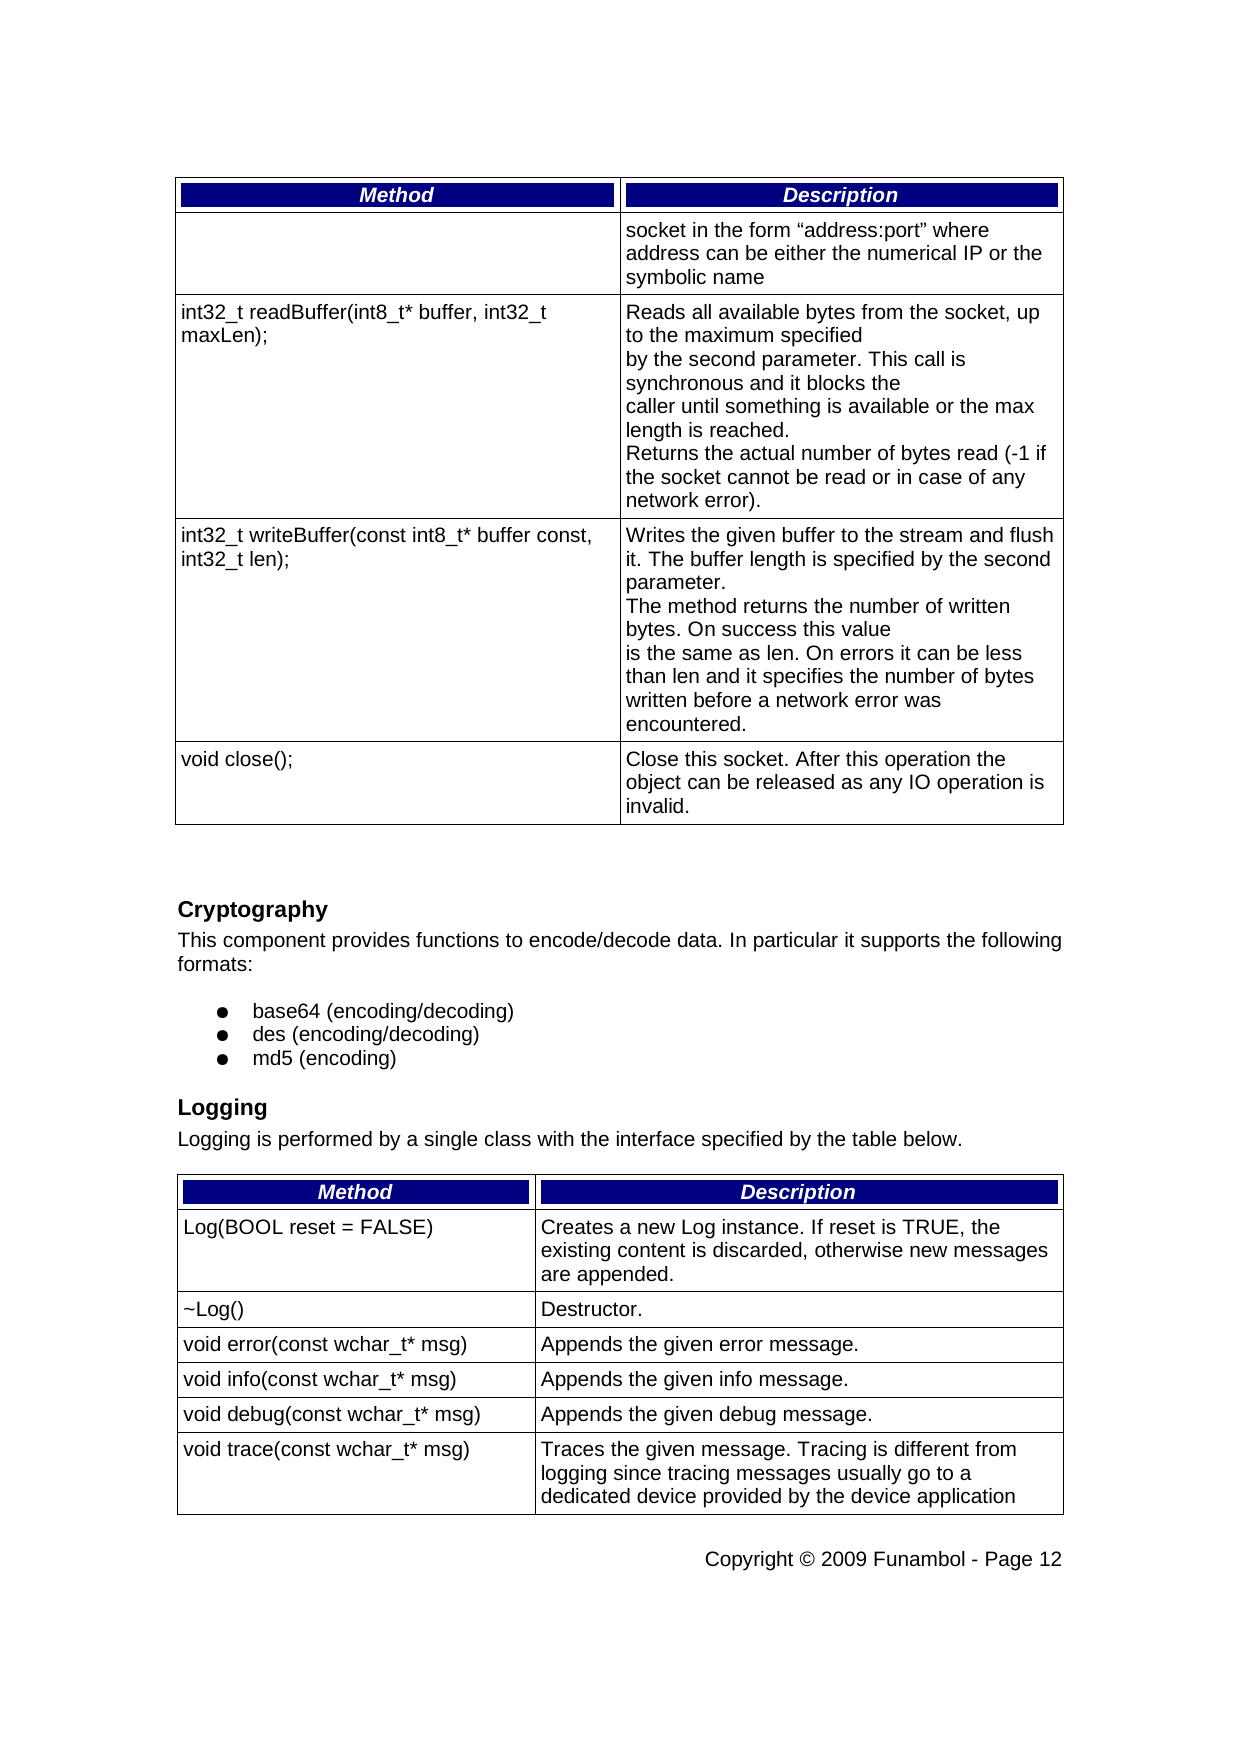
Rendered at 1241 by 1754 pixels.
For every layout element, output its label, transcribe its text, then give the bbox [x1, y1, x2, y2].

table_header Description [536, 1175, 1063, 1209]
text Logging is performed by a single class with the interface specified by the table below. [177, 1127, 1063, 1151]
table_cell [176, 213, 620, 294]
table_cell void close(); [176, 742, 620, 824]
subtitle Cryptography [177, 896, 1063, 922]
table_cell Destructor. [536, 1292, 1063, 1327]
table_cell void trace(const wchar_t* msg) [178, 1433, 535, 1514]
table_cell Traces the given message. Tracing is different from logging since tracing messages usually go to a dedicated device provided by the device application [536, 1433, 1063, 1514]
list des (encoding/decoding) [215, 1023, 1063, 1046]
table_header Description [621, 178, 1063, 212]
table_cell int32_t writeBuffer(const int8_t* buffer const, int32_t len); [176, 519, 620, 741]
table_header Method [176, 178, 620, 212]
text This component provides functions to encode/decode data. In particular it supports the following formats: [177, 928, 1063, 976]
table_header Method [178, 1175, 535, 1209]
table_cell void error(const wchar_t* msg) [178, 1328, 535, 1362]
table_cell Close this socket. After this operation the object can be released as any IO operation is invalid. [621, 742, 1063, 824]
table_cell void info(const wchar_t* msg) [178, 1363, 535, 1397]
table_cell Log(BOOL reset = FALSE) [178, 1210, 535, 1291]
table_cell Creates a new Log instance. If reset is TRUE, the existing content is discarded, otherwise new messages are appended. [536, 1210, 1063, 1291]
table_cell Appends the given error message. [536, 1328, 1063, 1362]
table_cell socket in the form “address:port” where address can be either the numerical IP or the symbolic name [621, 213, 1063, 294]
table_cell Reads all available bytes from the socket, up to the maximum specified by the second parameter. This call is synchronous and it blocks the caller until something is available or the max length is reached. Returns the actual number of bytes read (-1 if the socket cannot be read or in case of any network error). [621, 295, 1063, 518]
subtitle Logging [177, 1095, 1063, 1121]
table_cell Writes the given buffer to the stream and flush it. The buffer length is specified by the second parameter. The method returns the number of written bytes. On success this value is the same as len. On errors it can be less than len and it specifies the number of bytes written before a network error was encountered. [621, 519, 1063, 741]
table_cell Appends the given debug message. [536, 1398, 1063, 1432]
table_cell int32_t readBuffer(int8_t* buffer, int32_t maxLen); [176, 295, 620, 518]
list base64 (encoding/decoding) [215, 999, 1063, 1023]
table_cell Appends the given info message. [536, 1363, 1063, 1397]
table_cell ~Log() [178, 1292, 535, 1327]
table_cell void debug(const wchar_t* msg) [178, 1398, 535, 1432]
list md5 (encoding) [215, 1046, 1063, 1070]
